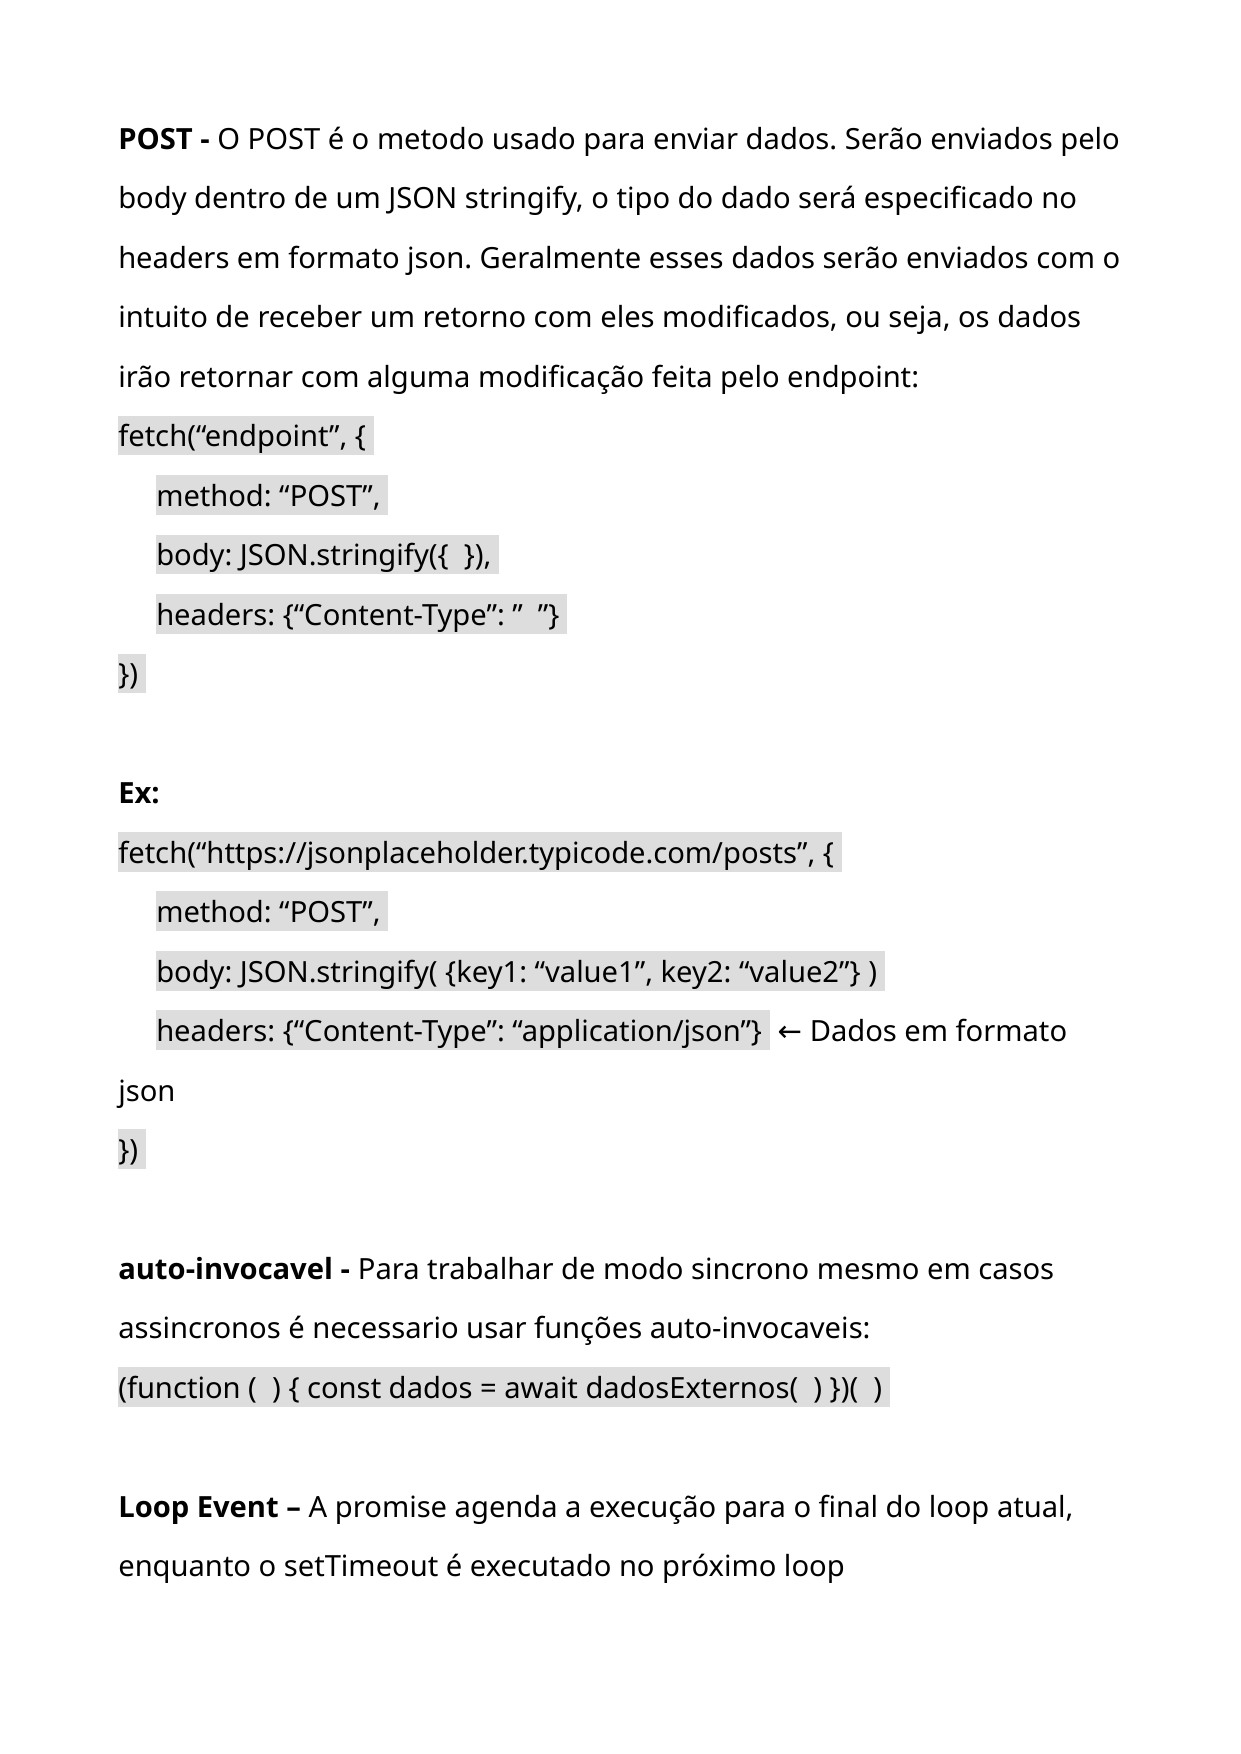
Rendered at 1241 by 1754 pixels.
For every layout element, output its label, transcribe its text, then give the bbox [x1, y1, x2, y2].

text body: JSON.stringify( {key1: “value1”, key2: “value2”} ) [118, 951, 1122, 991]
text method: “POST”, [118, 475, 1122, 515]
text fetch(“endpoint”, { [118, 416, 1122, 455]
text Loop Event – A promise agenda a execução para o final do loop atual, enquanto o setTimeout é executado no próximo loop [118, 1486, 1122, 1585]
text (function ( ) { const dados = await dadosExternos( ) })( ) [118, 1367, 1122, 1407]
text headers: {“Content-Type”: “application/json”} ← Dados em formato json [118, 1010, 1122, 1109]
text method: “POST”, [118, 891, 1122, 931]
text body: JSON.stringify({ }), [118, 534, 1122, 574]
text }) [118, 653, 1122, 693]
text auto-invocavel - Para trabalhar de modo sincrono mesmo em casos assincronos é necessario usar funções auto-invocaveis: [118, 1248, 1122, 1347]
text POST - O POST é o metodo usado para enviar dados. Serão enviados pelo body dentro de um JSON stringify, o tipo do dado será especificado no headers em formato json. Geralmente esses dados serão enviados com o intuito de receber um retorno com eles modificados, ou seja, os dados irão retornar com alguma modificação feita pelo endpoint: [118, 118, 1122, 396]
text }) [118, 1129, 1122, 1169]
text headers: {“Content-Type”: ” ”} [118, 594, 1122, 634]
text Ex: [118, 772, 1122, 812]
text fetch(“https://jsonplaceholder.typicode.com/posts”, { [118, 832, 1122, 872]
